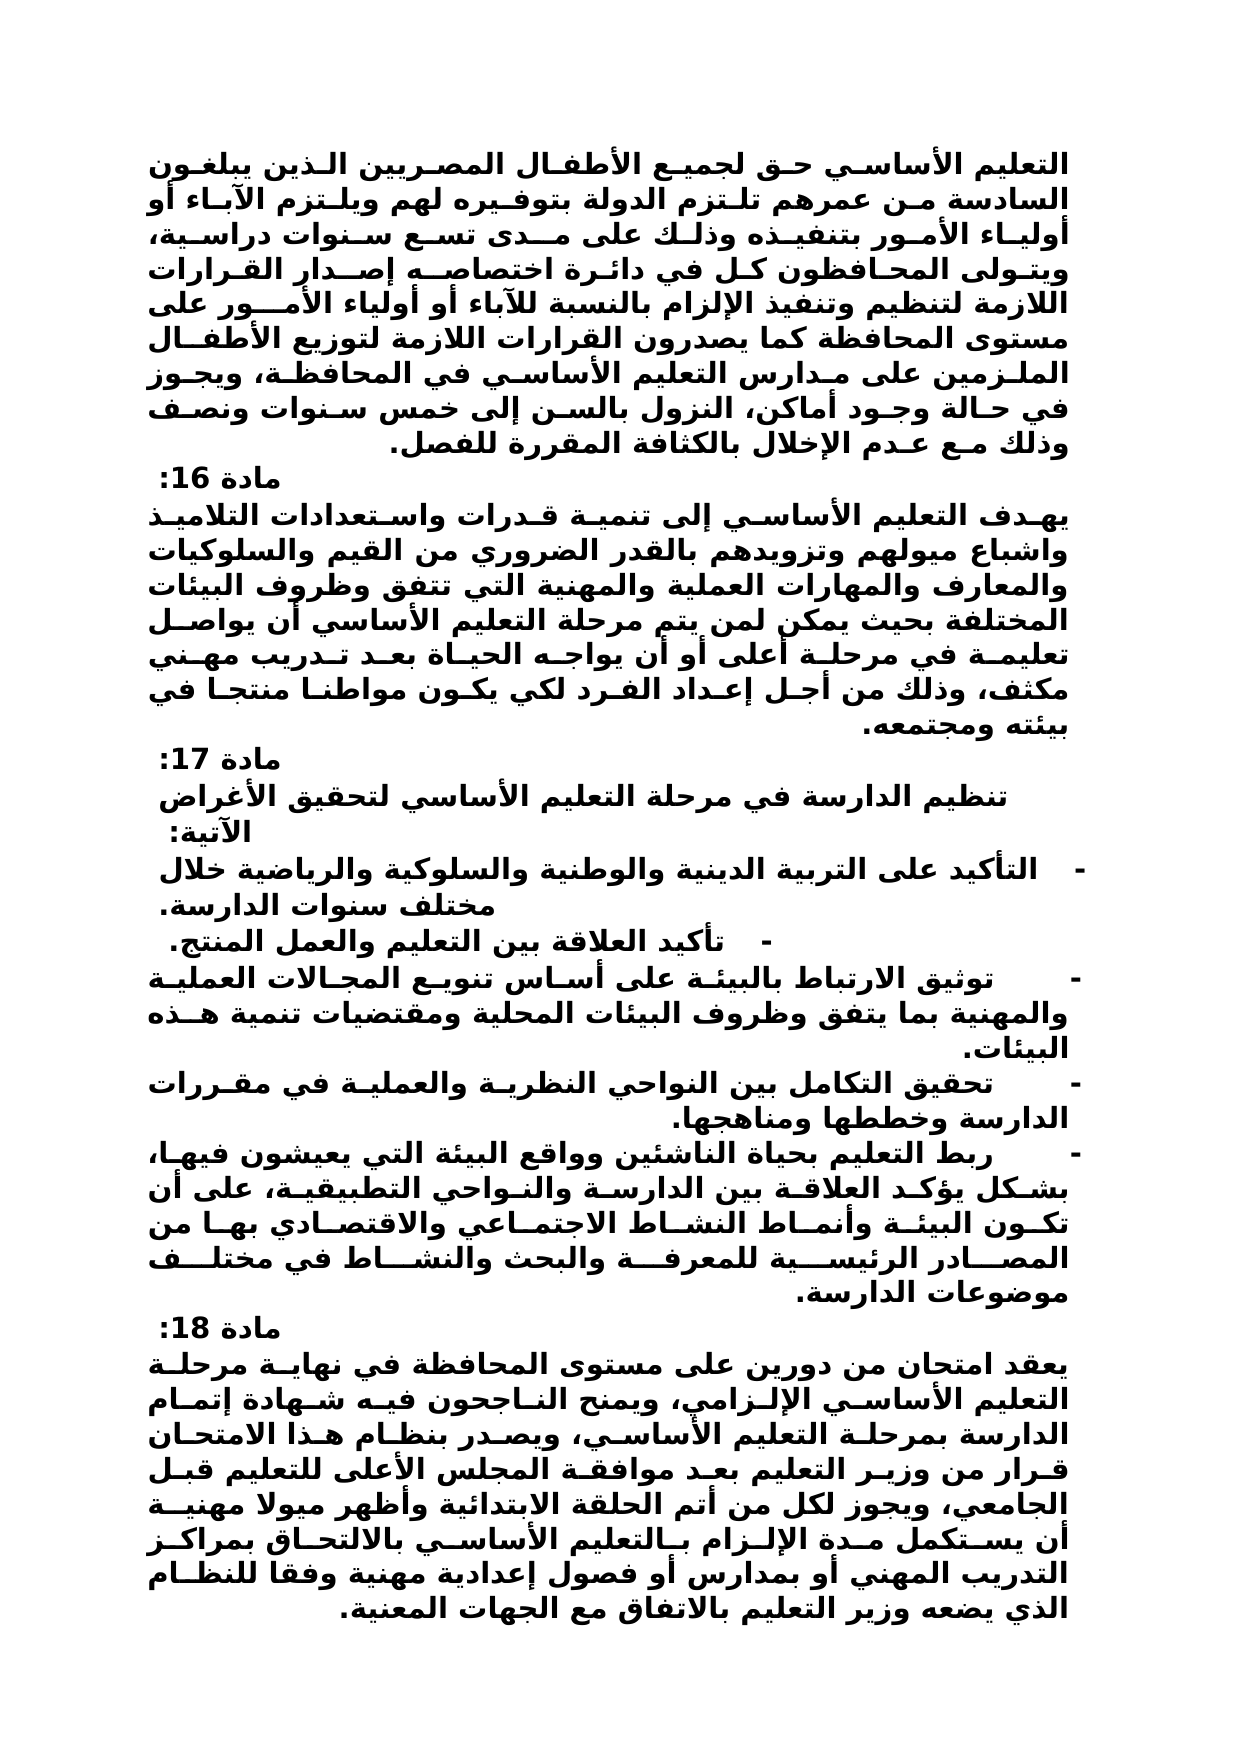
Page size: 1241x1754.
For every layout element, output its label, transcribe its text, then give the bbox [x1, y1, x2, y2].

list التأكيد على التربية الدينية والوطنية والسلوكية والرياضية خلال مختلف سنوات الدارسة. [148, 852, 1104, 922]
list توثيق الارتباط بالبيئة على أساس تنويع المجالات العملية والمهنية بما يتفق وظروف البيئات المحلية ومقتضيات تنمية هذه البيئات. [147, 961, 1069, 1065]
text مادة 16: [148, 462, 1071, 496]
text يعقد امتحان من دورين على مستوى المحافظة في نهاية مرحلة التعليم الأساسي الإلزامي، ويمنح الناجحون فيه شهادة إتمام الدارسة بمرحلة التعليم الأساسي، ويصدر بنظام هذا الامتحان قرار من وزير التعليم بعد موافقة المجلس الأعلى للتعليم قبل الجامعي، ويجوز لكل من أتم الحلقة الابتدائية وأظهر ميولا مهنية أن يستكمل مدة الإلزام بالتعليم الأساسي بالالتحاق بمراكز التدريب المهني أو بمدارس أو فصول إعدادية مهنية وفقا للنظام الذي يضعه وزير التعليم بالاتفاق مع الجهات المعنية. [147, 1347, 1069, 1626]
list ربط التعليم بحياة الناشئين وواقع البيئة التي يعيشون فيها، بشكل يؤكد العلاقة بين الدارسة والنواحي التطبيقية، على أن تكون البيئة وأنماط النشاط الاجتماعي والاقتصادي بها من المصادر الرئيسية للمعرفة والبحث والنشاط في مختلف موضوعات الدارسة. [147, 1136, 1069, 1310]
text مادة 17: [148, 743, 1071, 777]
text تنظيم الدارسة في مرحلة التعليم الأساسي لتحقيق الأغراض الآتية: [148, 779, 1071, 849]
text مادة 18: [148, 1311, 1071, 1345]
text التعليم الأساسي حق لجميع الأطفال المصريين الذين يبلغون السادسة مـن عمرهم تلـتزم الدولة بتوفيره لهم ويلتزم الآباء أو أولياء الأمور بتنفيذه وذلك على مـدى تسع سنوات دراسية، ويتولى المحافظون كل في دائرة اختصاصـه إصـدار القرارات اللازمة لتنظيم وتنفيذ الإلزام بالنسبة للآباء أو أولياء الأمـور على مستوى المحافظة كما يصدرون القرارات اللازمة لتوزيع الأطفال الملزمين على مدارس التعليم الأساسي في المحافظة، ويجوز في حـالة وجـود أماكن، النزول بالسن إلى خمس سنوات ونصف وذلك مـع عـدم الإخلال بالكثافة المقررة للفصل. [147, 147, 1069, 460]
text يهدف التعليم الأساسي إلى تنمية قدرات واستعدادات التلاميذ واشباع ميولهم وتزويدهم بالقدر الضروري من القيم والسلوكيات والمعارف والمهارات العملية والمهنية التي تتفق وظروف البيئات المختلفة بحيث يمكن لمن يتم مرحلة التعليم الأساسي أن يواصل تعليمة في مرحلة أعلى أو أن يواجه الحياة بعد تدريب مهني مكثف، وذلك من أجل إعداد الفرد لكي يكون مواطنا منتجا في بيئته ومجتمعه. [147, 498, 1069, 741]
list تأكيد العلاقة بين التعليم والعمل المنتج. [148, 925, 1104, 959]
list تحقيق التكامل بين النواحي النظرية والعملية في مقررات الدارسة وخططها ومناهجها. [147, 1066, 1069, 1135]
